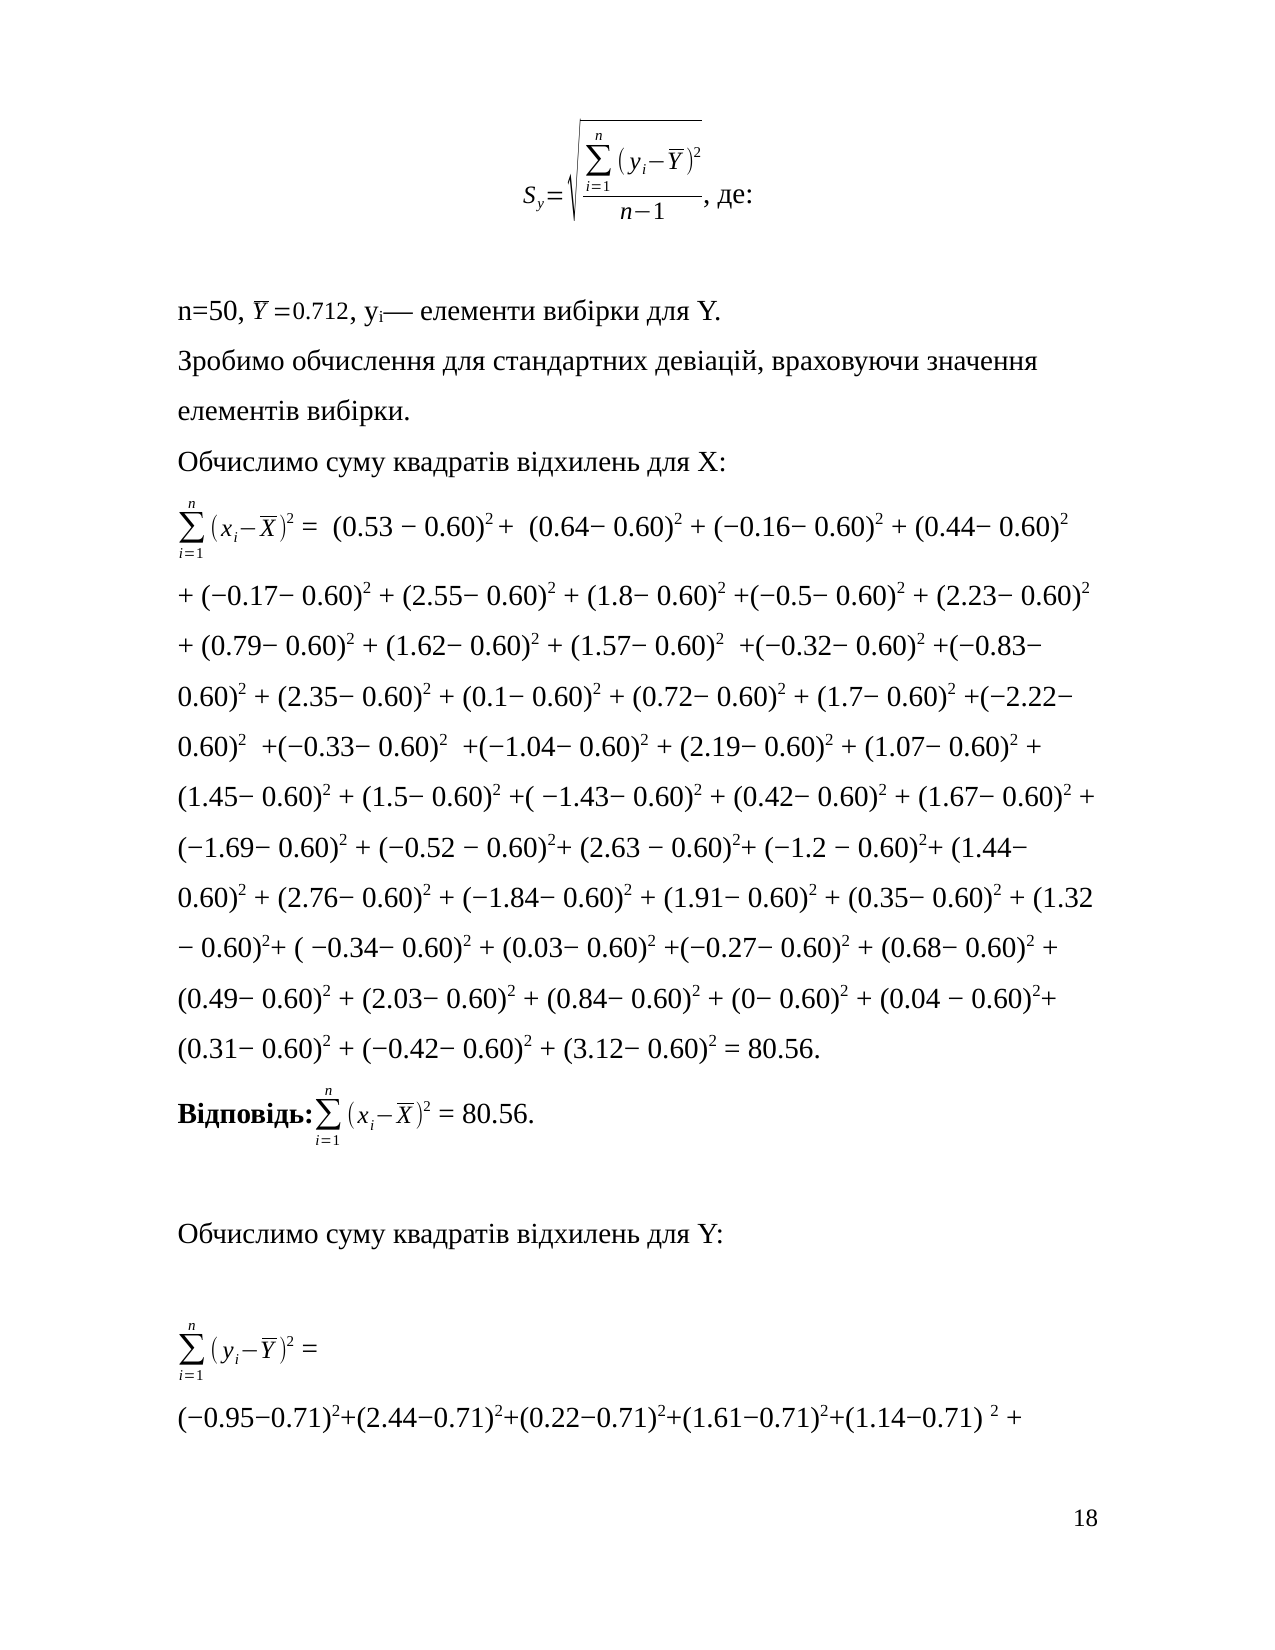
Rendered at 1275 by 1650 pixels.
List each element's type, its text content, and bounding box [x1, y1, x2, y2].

text = (0.53 − 0.60)2 + (0.64− 0.60)2 + (−0.16− 0.60)2 + (0.44− 0.60)2 + (−0.17− 0.60)2 + (2.55− 0.60)2 + (1.8− 0.60)2 +(−0.5− 0.60)2 + (2.23− 0.60)2 + (0.79− 0.60)2 + (1.62− 0.60)2 + (1.57− 0.60)2 +(−0.32− 0.60)2 +(−0.83− 0.60)2 + (2.35− 0.60)2 + (0.1− 0.60)2 + (0.72− 0.60)2 + (1.7− 0.60)2 +(−2.22− 0.60)2 +(−0.33− 0.60)2 +(−1.04− 0.60)2 + (2.19− 0.60)2 + (1.07− 0.60)2 + (1.45− 0.60)2 + (1.5− 0.60)2 +( −1.43− 0.60)2 + (0.42− 0.60)2 + (1.67− 0.60)2 + (−1.69− 0.60)2 + (−0.52 − 0.60)2+ (2.63 − 0.60)2+ (−1.2 − 0.60)2+ (1.44− 0.60)2 + (2.76− 0.60)2 + (−1.84− 0.60)2 + (1.91− 0.60)2 + (0.35− 0.60)2 + (1.32 − 0.60)2+ ( −0.34− 0.60)2 + (0.03− 0.60)2 +(−0.27− 0.60)2 + (0.68− 0.60)2 + (0.49− 0.60)2 + (2.03− 0.60)2 + (0.84− 0.60)2 + (0− 0.60)2 + (0.04 − 0.60)2+ (0.31− 0.60)2 + (−0.42− 0.60)2 + (3.12− 0.60)2 = 80.56. [177, 494, 1098, 1064]
text Зробимо обчислення для стандартних девіацій, враховуючи значення елементів вибірки. [177, 343, 1098, 427]
text = (−0.95−0.71)2+(2.44−0.71)2+(0.22−0.71)2+(1.61−0.71)2+(1.14−0.71) 2 +(−0.19−0.71)2 + (0.32−0.71)2 + (0.42−0.71)2 + (−0.27−0.71)2 + (−1.22−0.71)2 +(0.57−0.71)2 + (1.15−0.71)2 + (0.47−0.71)2 + (3.09−0.71)2 + (1.16−0.71)2 +(2.34−0.71)2 + (1.37−0.71)2 + (1.17−0.71)2 + (−0.14−0.71)2 + (2.29−0.71) 2 +(1.53−0.71)2 + (−0.37−0.71)2 + ( −1.2−0.71)2 + (2.43−0.71)2 +(−0.18−0.71)2 +(−0.71−0.71)2 +(−0.04−0.71)2 +(−1.4−0.71)2+(1.15−0.71)2+(2.66−0.71)2 +(−0.54−0.71)2 + (1.45−0.71)2 + (2.6−0.71)2 + (0.64−0.71)2 + (−0.58−0.71)2 +(0.07−0.71)2 + (0.98−0.71)2 + (−1.61−0.71)2 + (1.17−0.71)2 + (1.96−0.71)2 +(−1.36−0.71)2 + (0.55−0.71)2 + (1.01−0.71)2 + (1.38−0.71)2 + (0.55−0.71)2 +(1.58−0.71)2 + (0.27−0.71)2 + ( 2.9−0.71)2 + (0.75−0.71)2 + (0.96−0.71)2 = 71.32. [177, 1316, 1098, 1434]
text Обчислимо суму квадратів відхилень для Y: [177, 1216, 1098, 1249]
text Обчислимо суму квадратів відхилень для X: [177, 444, 1098, 477]
text Відповідь: = 80.56. [177, 1081, 1098, 1149]
text n=50, , yi— елементи вибірки для Y. [177, 293, 1098, 326]
text , де: [177, 118, 1098, 226]
